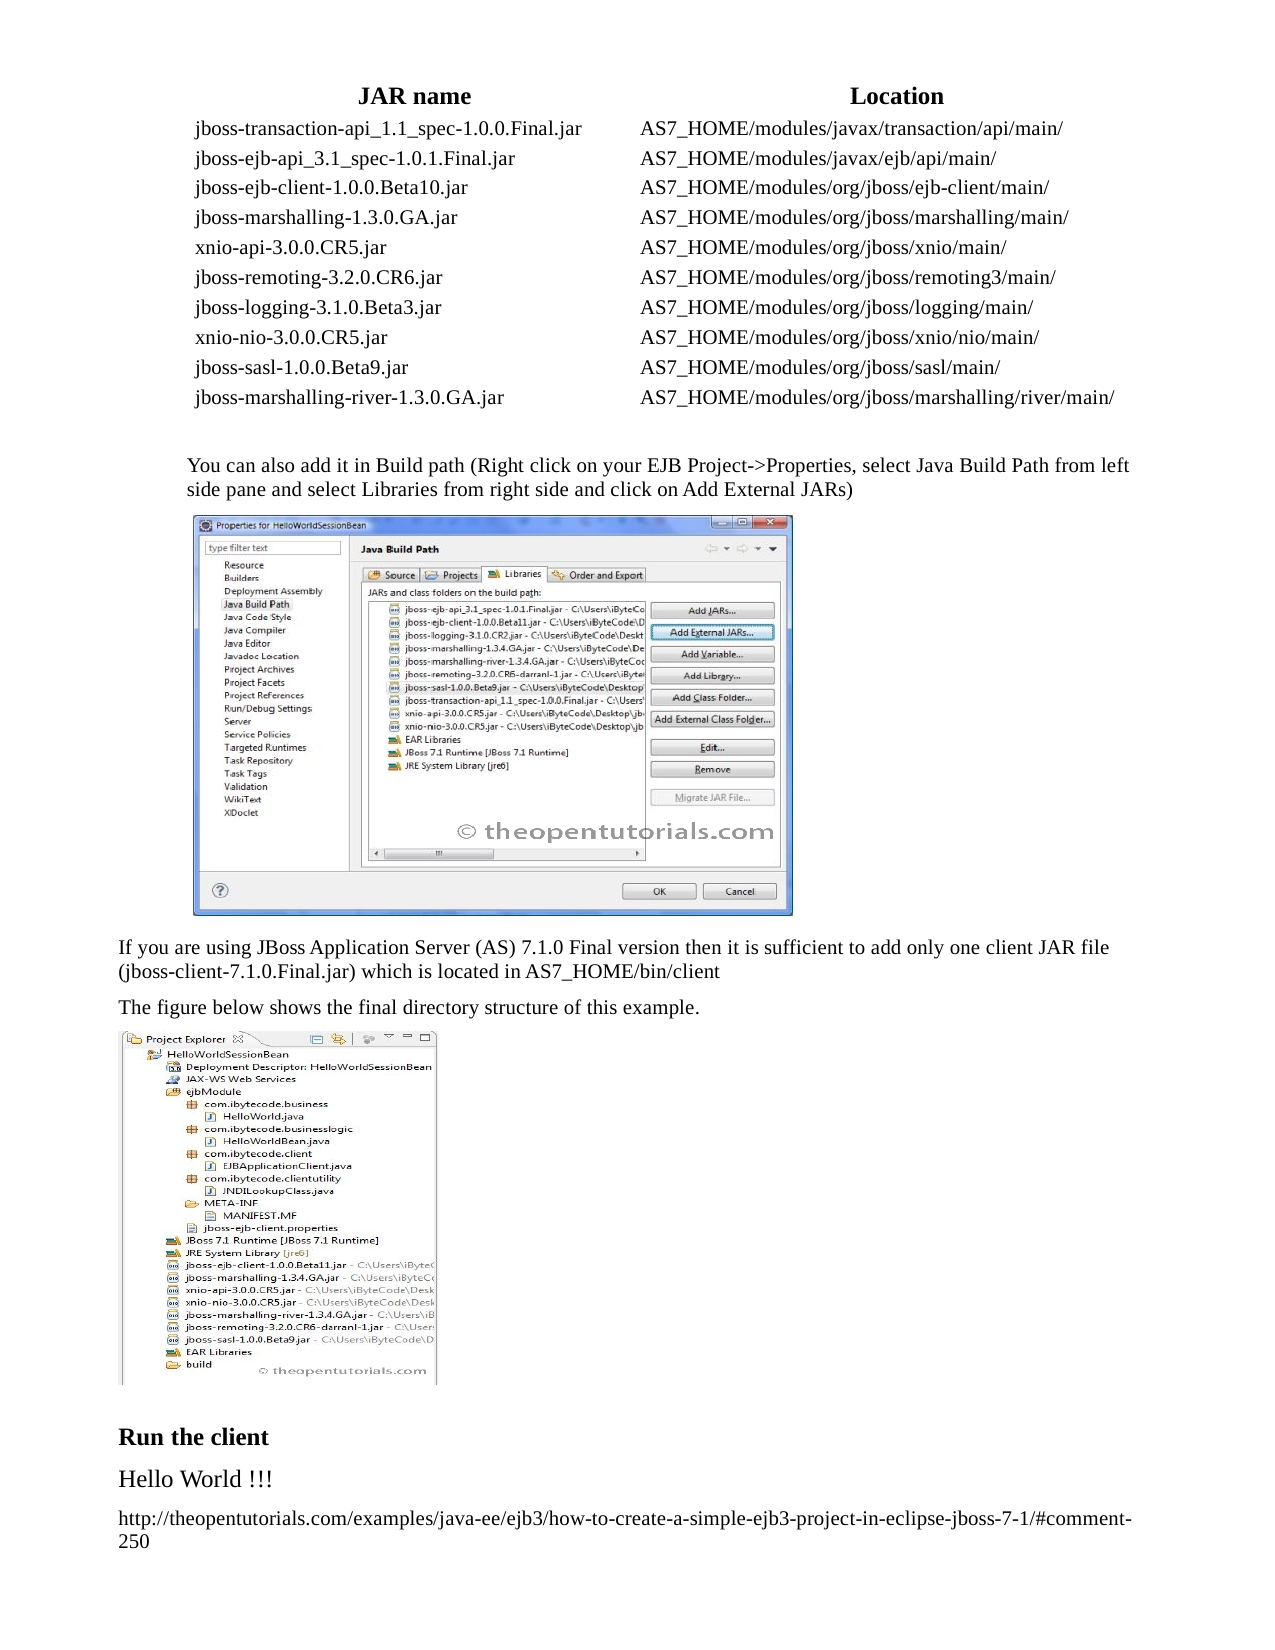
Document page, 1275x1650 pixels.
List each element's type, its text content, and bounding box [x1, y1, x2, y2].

table_cell AS7_HOME/modules/org/jboss/remoting3/main/ [637, 262, 1157, 292]
table_cell jboss-marshalling-1.3.0.GA.jar [192, 202, 637, 232]
table_cell AS7_HOME/modules/org/jboss/logging/main/ [637, 292, 1157, 322]
picture [192, 513, 796, 917]
text You can also add it in Build path (Right click on your EJB Project->Properties, select Java Build Path from left side pane and select Libraries from right side and click on Add External JARs) [187, 453, 1157, 501]
table_cell AS7_HOME/modules/org/jboss/sasl/main/ [637, 352, 1157, 382]
text http://theopentutorials.com/examples/java-ee/ejb3/how-to-create-a-simple-ejb3-project-in-eclipse-jboss-7-1/#comment-250 [118, 1505, 1157, 1553]
table_cell AS7_HOME/modules/javax/transaction/api/main/ [637, 113, 1157, 142]
table_cell jboss-transaction-api_1.1_spec-1.0.0.Final.jar [192, 113, 637, 142]
table_cell AS7_HOME/modules/org/jboss/marshalling/main/ [637, 202, 1157, 232]
table_cell xnio-api-3.0.0.CR5.jar [192, 232, 637, 262]
table_cell AS7_HOME/modules/javax/ejb/api/main/ [637, 143, 1157, 172]
picture [118, 1031, 439, 1385]
table_cell jboss-logging-3.1.0.Beta3.jar [192, 292, 637, 322]
table_cell jboss-ejb-api_3.1_spec-1.0.1.Final.jar [192, 143, 637, 172]
table_cell AS7_HOME/modules/org/jboss/marshalling/river/main/ [637, 382, 1157, 411]
text Hello World !!! [118, 1464, 1157, 1493]
subtitle Run the client [118, 1422, 1157, 1451]
table_cell jboss-ejb-client-1.0.0.Beta10.jar [192, 172, 637, 202]
text If you are using JBoss Application Server (AS) 7.1.0 Final version then it is sufficient to add only one client JAR file (jboss-client-7.1.0.Final.jar) which is located in AS7_HOME/bin/client [118, 934, 1157, 983]
table_cell jboss-marshalling-river-1.3.0.GA.jar [192, 382, 637, 411]
table_cell xnio-nio-3.0.0.CR5.jar [192, 322, 637, 352]
table_cell AS7_HOME/modules/org/jboss/ejb-client/main/ [637, 172, 1157, 202]
table_cell AS7_HOME/modules/org/jboss/xnio/main/ [637, 232, 1157, 262]
table_cell jboss-sasl-1.0.0.Beta9.jar [192, 352, 637, 382]
table_header JAR name [192, 78, 637, 112]
table_cell jboss-remoting-3.2.0.CR6.jar [192, 262, 637, 292]
text The figure below shows the final directory structure of this example. [118, 995, 1157, 1019]
table_cell AS7_HOME/modules/org/jboss/xnio/nio/main/ [637, 322, 1157, 352]
table_header Location [637, 78, 1157, 112]
